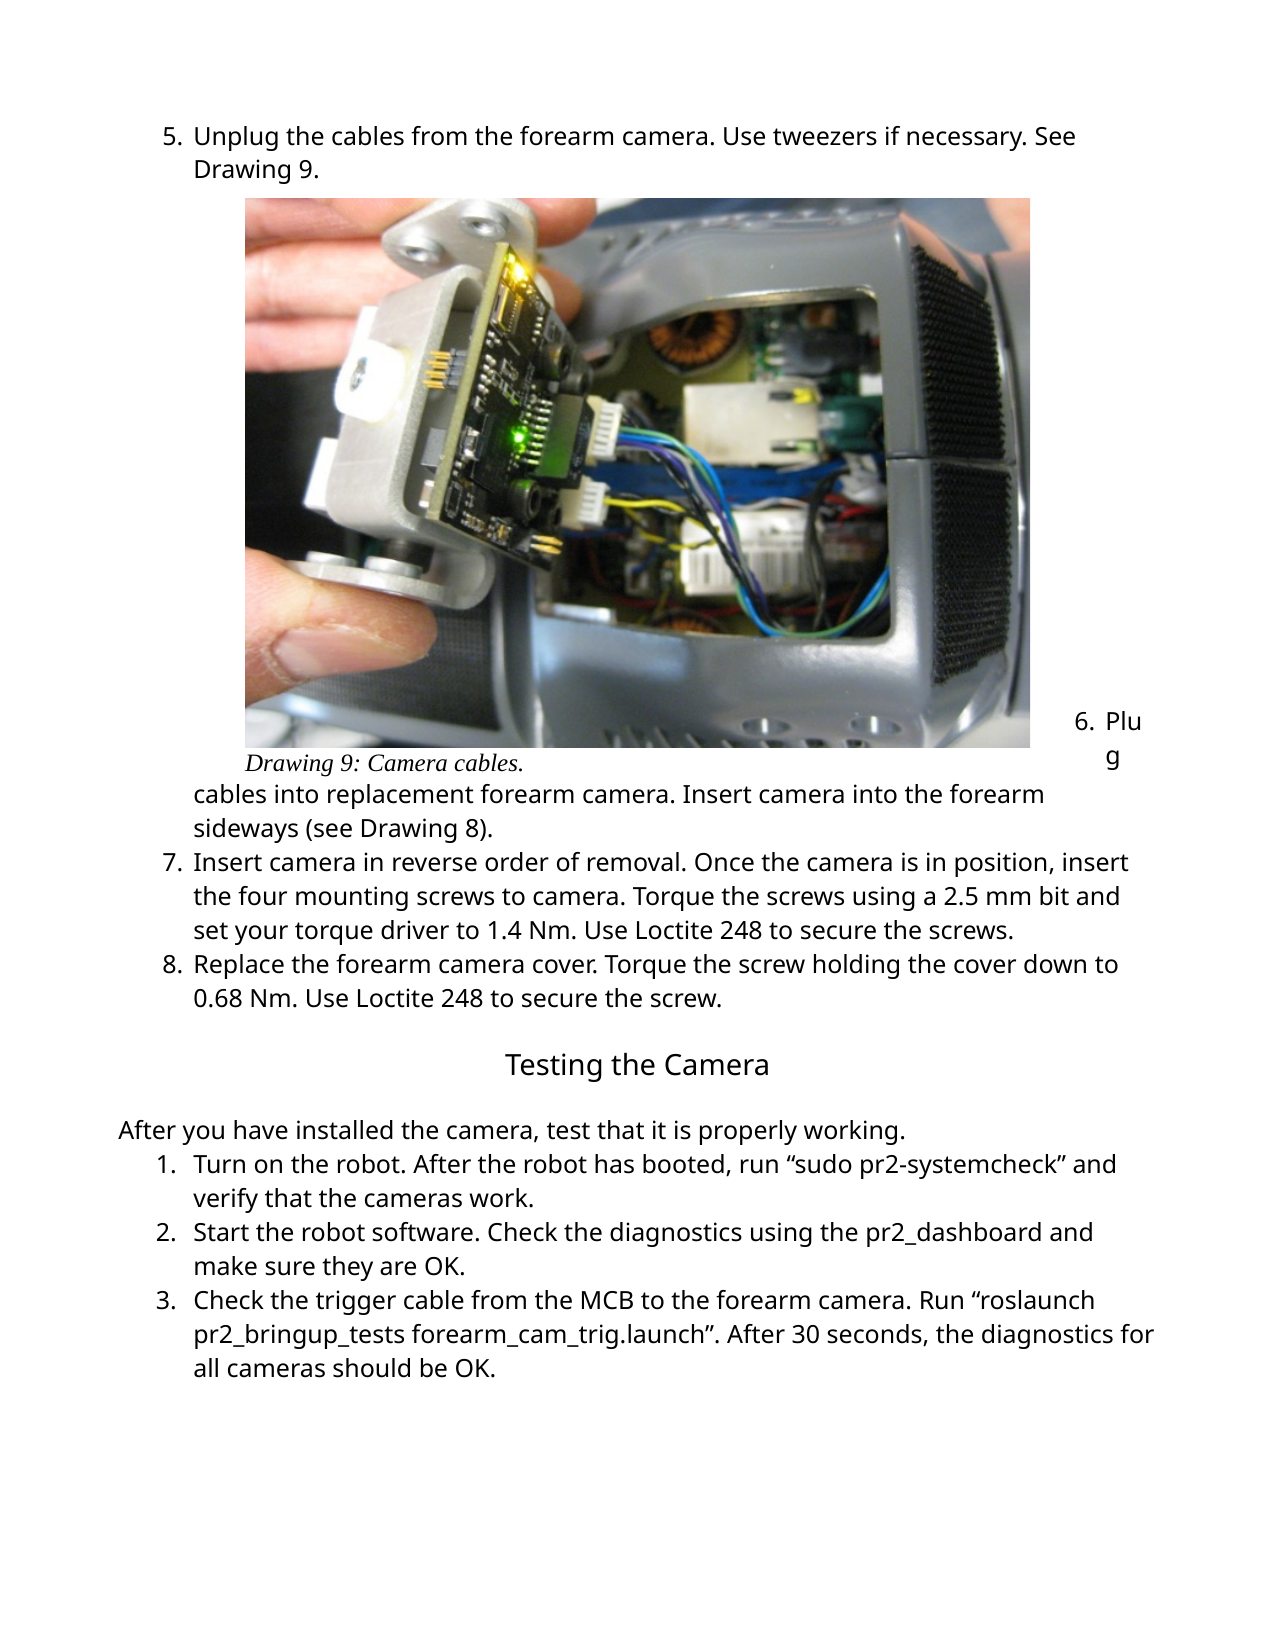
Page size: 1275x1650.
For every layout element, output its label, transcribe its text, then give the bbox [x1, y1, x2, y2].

text After you have installed the camera, test that it is properly working. [118, 1112, 1157, 1146]
text Drawing 9: Camera cables. [245, 748, 1030, 777]
list Check the trigger cable from the MCB to the forearm camera. Run “roslaunch pr2_bringup_tests forearm_cam_trig.launch”. After 30 seconds, the diagnostics for all cameras should be OK. [156, 1283, 1157, 1385]
list Insert camera in reverse order of removal. Once the camera is in position, insert the four mounting screws to camera. Torque the screws using a 2.5 mm bit and set your torque driver to 1.4 Nm. Use Loctite 248 to secure the screws. [156, 845, 1157, 947]
text Testing the Camera [118, 1044, 1157, 1083]
list Replace the forearm camera cover. Torque the screw holding the cover down to 0.68 Nm. Use Loctite 248 to secure the screw. [156, 947, 1157, 1015]
list Plug cables into replacement forearm camera. Insert camera into the forearm sideways (see Drawing 8). [156, 704, 1157, 845]
picture [245, 198, 1031, 748]
list Unplug the cables from the forearm camera. Use tweezers if necessary. See Drawing 9. [156, 118, 1157, 186]
list Start the robot software. Check the diagnostics using the pr2_dashboard and make sure they are OK. [156, 1214, 1157, 1283]
list Turn on the robot. After the robot has booted, run “sudo pr2-systemcheck” and verify that the cameras work. [156, 1146, 1157, 1214]
